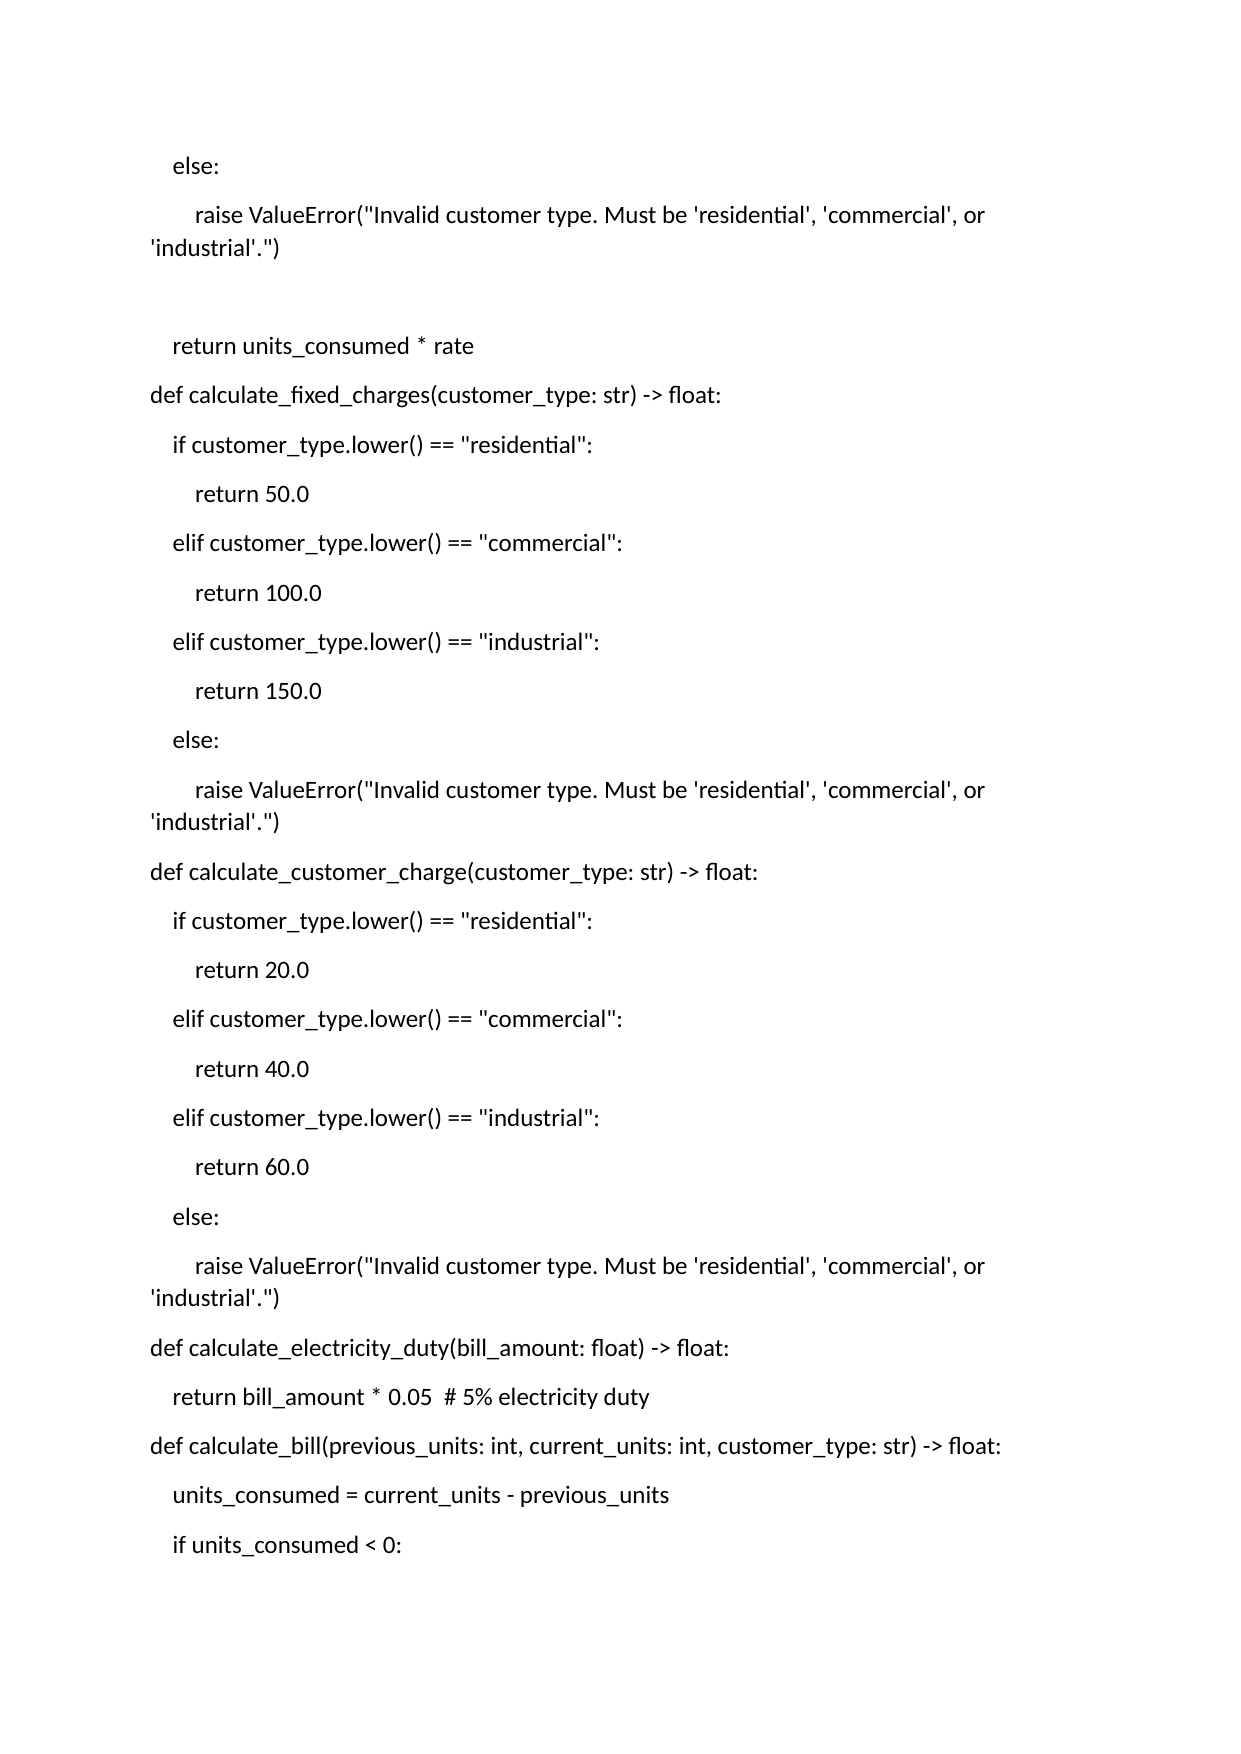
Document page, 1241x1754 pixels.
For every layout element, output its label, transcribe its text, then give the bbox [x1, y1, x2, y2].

text raise ValueError("Invalid customer type. Must be 'residential', 'commercial', or 'industrial'.") [150, 774, 1090, 837]
text else: [150, 150, 1090, 181]
text if customer_type.lower() == "residential": [150, 429, 1090, 459]
text return 40.0 [150, 1053, 1090, 1083]
text else: [150, 1201, 1090, 1231]
text return 60.0 [150, 1151, 1090, 1182]
text return 150.0 [150, 675, 1090, 706]
text else: [150, 724, 1090, 755]
text def calculate_bill(previous_units: int, current_units: int, customer_type: str) -> float: [150, 1430, 1090, 1461]
text def calculate_customer_charge(customer_type: str) -> float: [150, 856, 1090, 886]
text return units_consumed * rate [150, 330, 1090, 361]
text raise ValueError("Invalid customer type. Must be 'residential', 'commercial', or 'industrial'.") [150, 1250, 1090, 1313]
text elif customer_type.lower() == "industrial": [150, 626, 1090, 657]
text return 50.0 [150, 478, 1090, 509]
text if customer_type.lower() == "residential": [150, 905, 1090, 936]
text return 20.0 [150, 954, 1090, 985]
text units_consumed = current_units - previous_units [150, 1479, 1090, 1510]
text elif customer_type.lower() == "industrial": [150, 1102, 1090, 1133]
text raise ValueError("Invalid customer type. Must be 'residential', 'commercial', or 'industrial'.") [150, 199, 1090, 262]
text if units_consumed < 0: [150, 1529, 1090, 1559]
text return bill_amount * 0.05 # 5% electricity duty [150, 1381, 1090, 1412]
text def calculate_fixed_charges(customer_type: str) -> float: [150, 380, 1090, 410]
text elif customer_type.lower() == "commercial": [150, 1003, 1090, 1034]
text def calculate_electricity_duty(bill_amount: float) -> float: [150, 1332, 1090, 1362]
text elif customer_type.lower() == "commercial": [150, 527, 1090, 558]
text return 100.0 [150, 577, 1090, 607]
